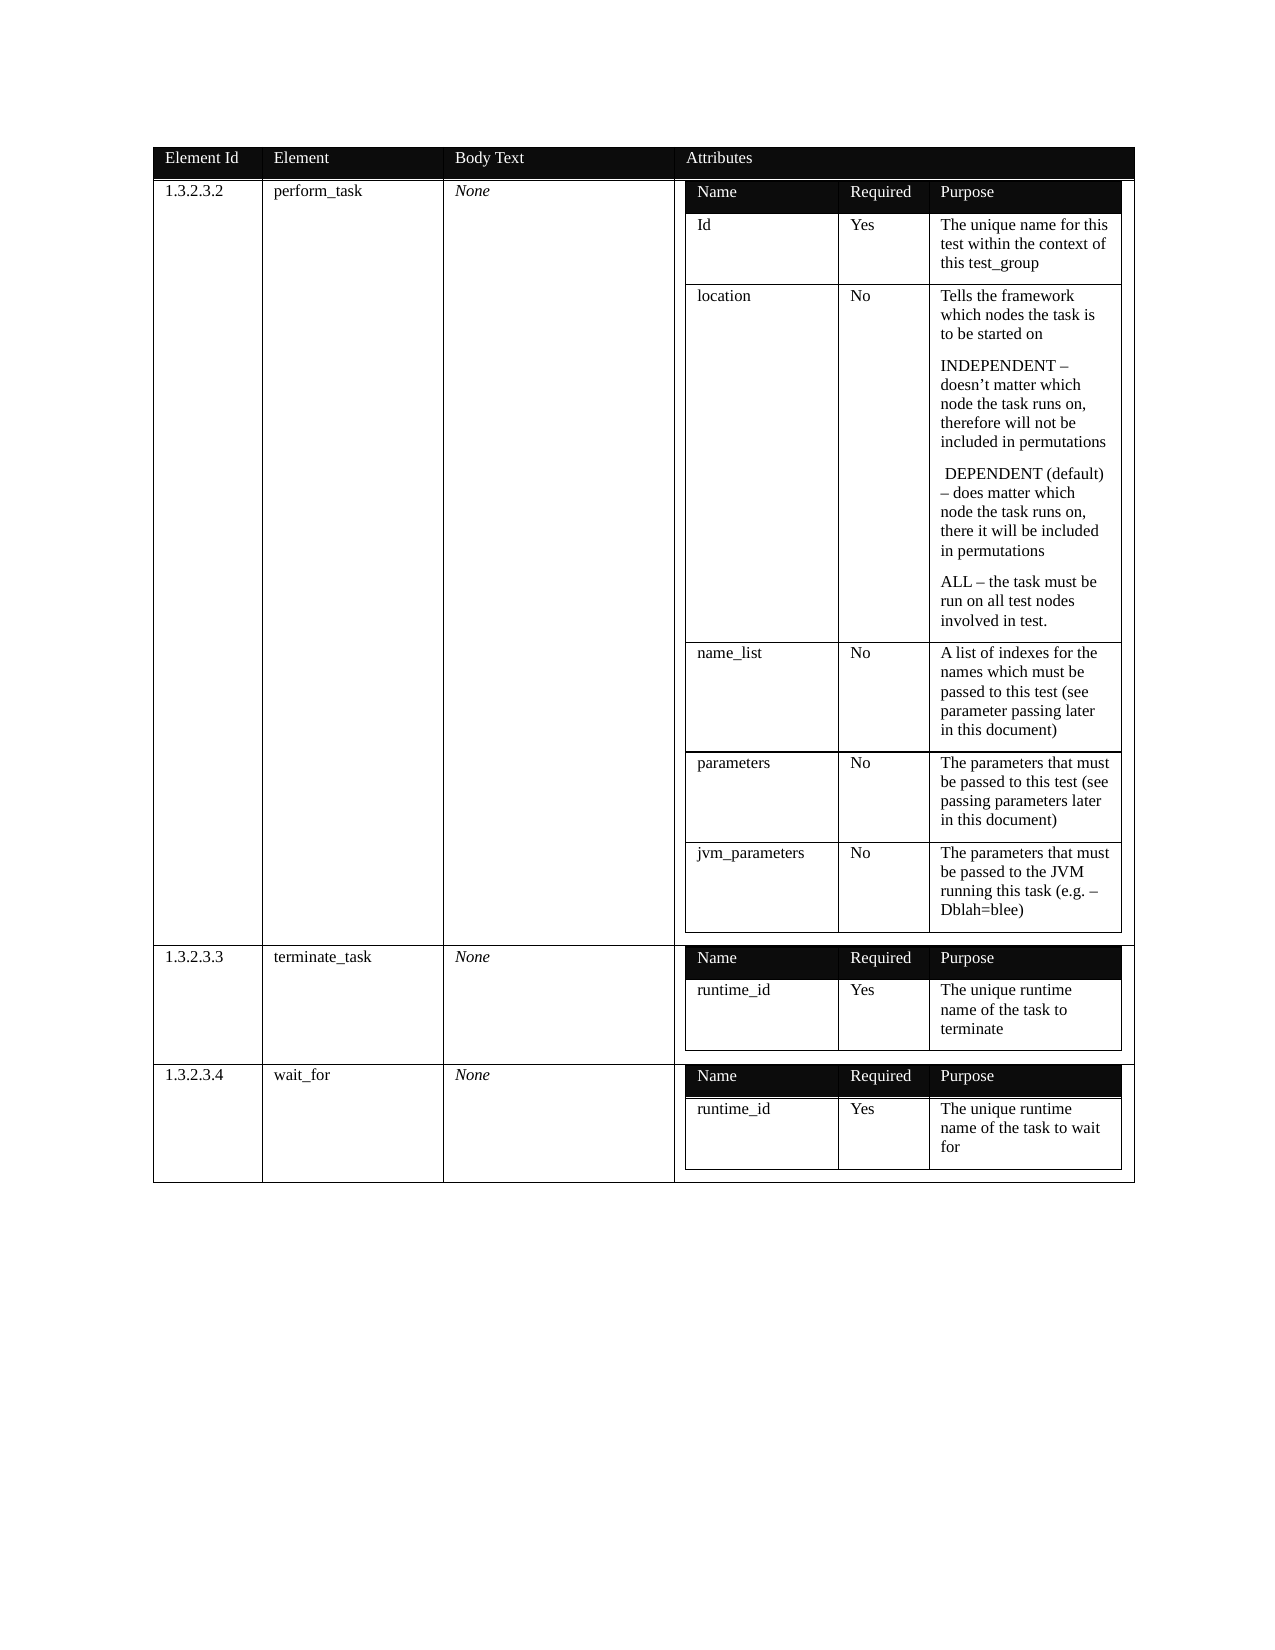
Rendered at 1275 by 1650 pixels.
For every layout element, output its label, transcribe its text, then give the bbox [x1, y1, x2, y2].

table_cell parameters [686, 753, 838, 842]
table_header Purpose [930, 1066, 1121, 1097]
table_cell perform_task [263, 181, 443, 945]
table_header Required [839, 1066, 929, 1097]
table_header Name [686, 1066, 838, 1097]
table_header Element Id [154, 148, 262, 179]
table_header Purpose [930, 182, 1121, 213]
table_cell Yes [839, 980, 929, 1050]
table_cell [675, 946, 1134, 1064]
table_cell runtime_id [686, 980, 838, 1050]
table_header Element [263, 148, 443, 179]
table_cell A list of indexes for the names which must be passed to this test (see parameter passing later in this document) [930, 643, 1121, 751]
table_header Body Text [444, 148, 674, 179]
table_header Purpose [930, 948, 1121, 979]
table_cell name_list [686, 643, 838, 751]
table_cell 1.3.2.3.3 [154, 946, 262, 1064]
table_cell terminate_task [263, 946, 443, 1064]
table_cell Id [686, 214, 838, 284]
table_header Required [839, 182, 929, 213]
table_cell [675, 1065, 1134, 1182]
table_cell None [444, 1065, 674, 1182]
table_header Name [686, 182, 838, 213]
table_header Name [686, 948, 838, 979]
table_cell Yes [839, 214, 929, 284]
table_cell No [839, 285, 929, 642]
table_cell 1.3.2.3.2 [154, 181, 262, 945]
table_cell The unique runtime name of the task to terminate [930, 980, 1121, 1050]
table_cell [675, 181, 1134, 945]
table_cell Yes [839, 1099, 929, 1168]
table_cell No [839, 843, 929, 932]
table_cell The unique runtime name of the task to wait for [930, 1099, 1121, 1168]
table_cell location [686, 285, 838, 642]
table_cell wait_for [263, 1065, 443, 1182]
table_cell No [839, 643, 929, 751]
table_cell The unique name for this test within the context of this test_group [930, 214, 1121, 284]
table_header Required [839, 948, 929, 979]
table_cell The parameters that must be passed to this test (see passing parameters later in this document) [930, 753, 1121, 842]
table_cell None [444, 181, 674, 945]
table_cell The parameters that must be passed to the JVM running this task (e.g. –Dblah=blee) [930, 843, 1121, 932]
table_cell No [839, 753, 929, 842]
table_cell jvm_parameters [686, 843, 838, 932]
table_cell runtime_id [686, 1099, 838, 1168]
table_header Attributes [675, 148, 1134, 179]
table_cell Tells the framework which nodes the task is to be started on INDEPENDENT – doesn’t matter which node the task runs on, therefore will not be included in permutations DEPENDENT (default) – does matter which node the task runs on, there it will be included in permutations ALL – the task must be run on all test nodes involved in test. [930, 285, 1121, 642]
table_cell 1.3.2.3.4 [154, 1065, 262, 1182]
table_cell None [444, 946, 674, 1064]
